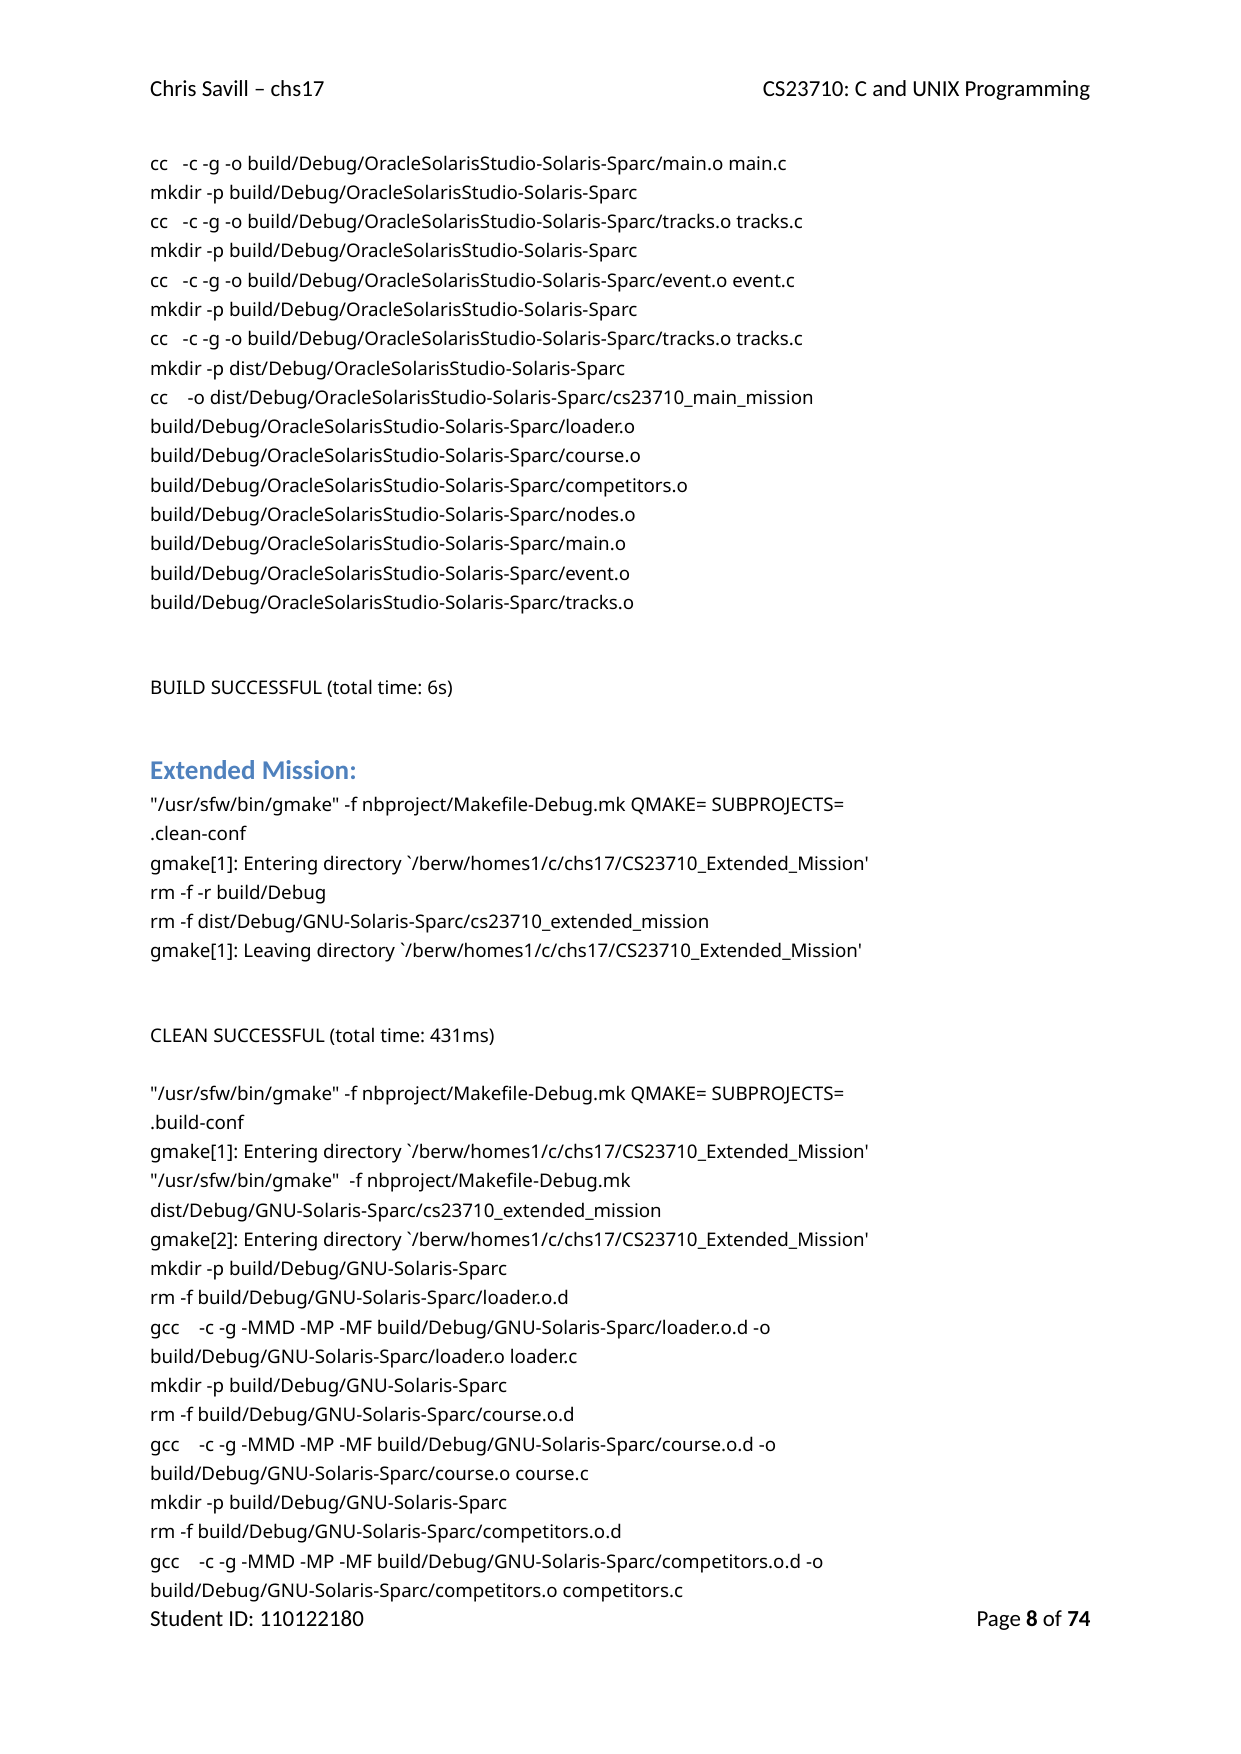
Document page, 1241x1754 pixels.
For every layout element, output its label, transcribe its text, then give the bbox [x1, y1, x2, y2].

text BUILD SUCCESSFUL (total time: 6s) [150, 674, 1090, 699]
text cc -c -g -o build/Debug/OracleSolarisStudio-Solaris-Sparc/event.o event.c [150, 267, 1090, 293]
text rm -f build/Debug/GNU-Solaris-Sparc/course.o.d [150, 1402, 1090, 1427]
text gcc -c -g -MMD -MP -MF build/Debug/GNU-Solaris-Sparc/competitors.o.d -o [150, 1548, 1090, 1574]
text gmake[1]: Entering directory `/berw/homes1/c/chs17/CS23710_Extended_Mission' [150, 850, 1090, 876]
text rm -f build/Debug/GNU-Solaris-Sparc/competitors.o.d [150, 1519, 1090, 1544]
text gcc -c -g -MMD -MP -MF build/Debug/GNU-Solaris-Sparc/course.o.d -o [150, 1431, 1090, 1457]
text cc -c -g -o build/Debug/OracleSolarisStudio-Solaris-Sparc/tracks.o tracks.c [150, 208, 1090, 234]
text build/Debug/GNU-Solaris-Sparc/loader.o loader.c [150, 1343, 1090, 1369]
subtitle Extended Mission: [150, 753, 1090, 787]
text build/Debug/OracleSolarisStudio-Solaris-Sparc/event.o [150, 560, 1090, 585]
text mkdir -p build/Debug/OracleSolarisStudio-Solaris-Sparc [150, 179, 1090, 205]
text mkdir -p dist/Debug/OracleSolarisStudio-Solaris-Sparc [150, 355, 1090, 380]
text gcc -c -g -MMD -MP -MF build/Debug/GNU-Solaris-Sparc/loader.o.d -o [150, 1314, 1090, 1339]
text build/Debug/GNU-Solaris-Sparc/competitors.o competitors.c [150, 1577, 1090, 1603]
text "/usr/sfw/bin/gmake" -f nbproject/Makefile-Debug.mk QMAKE= SUBPROJECTS= [150, 1080, 1090, 1105]
text mkdir -p build/Debug/OracleSolarisStudio-Solaris-Sparc [150, 296, 1090, 322]
text mkdir -p build/Debug/GNU-Solaris-Sparc [150, 1255, 1090, 1281]
text dist/Debug/GNU-Solaris-Sparc/cs23710_extended_mission [150, 1197, 1090, 1222]
text gmake[2]: Entering directory `/berw/homes1/c/chs17/CS23710_Extended_Mission' [150, 1226, 1090, 1252]
text build/Debug/OracleSolarisStudio-Solaris-Sparc/nodes.o [150, 501, 1090, 527]
text build/Debug/OracleSolarisStudio-Solaris-Sparc/course.o [150, 443, 1090, 468]
text build/Debug/OracleSolarisStudio-Solaris-Sparc/loader.o [150, 413, 1090, 439]
text cc -o dist/Debug/OracleSolarisStudio-Solaris-Sparc/cs23710_main_mission [150, 384, 1090, 410]
text rm -f build/Debug/GNU-Solaris-Sparc/loader.o.d [150, 1285, 1090, 1310]
text mkdir -p build/Debug/OracleSolarisStudio-Solaris-Sparc [150, 238, 1090, 263]
text build/Debug/OracleSolarisStudio-Solaris-Sparc/tracks.o [150, 589, 1090, 614]
text gmake[1]: Leaving directory `/berw/homes1/c/chs17/CS23710_Extended_Mission' [150, 938, 1090, 963]
text cc -c -g -o build/Debug/OracleSolarisStudio-Solaris-Sparc/tracks.o tracks.c [150, 326, 1090, 351]
text "/usr/sfw/bin/gmake" -f nbproject/Makefile-Debug.mk QMAKE= SUBPROJECTS= [150, 791, 1090, 817]
text build/Debug/GNU-Solaris-Sparc/course.o course.c [150, 1460, 1090, 1486]
text build/Debug/OracleSolarisStudio-Solaris-Sparc/main.o [150, 531, 1090, 556]
text .build-conf [150, 1109, 1090, 1134]
text build/Debug/OracleSolarisStudio-Solaris-Sparc/competitors.o [150, 472, 1090, 497]
text gmake[1]: Entering directory `/berw/homes1/c/chs17/CS23710_Extended_Mission' [150, 1138, 1090, 1164]
text cc -c -g -o build/Debug/OracleSolarisStudio-Solaris-Sparc/main.o main.c [150, 150, 1090, 176]
text CLEAN SUCCESSFUL (total time: 431ms) [150, 1023, 1090, 1048]
text mkdir -p build/Debug/GNU-Solaris-Sparc [150, 1372, 1090, 1398]
text mkdir -p build/Debug/GNU-Solaris-Sparc [150, 1489, 1090, 1515]
text rm -f -r build/Debug [150, 879, 1090, 905]
text .clean-conf [150, 821, 1090, 846]
text "/usr/sfw/bin/gmake" -f nbproject/Makefile-Debug.mk [150, 1168, 1090, 1193]
text rm -f dist/Debug/GNU-Solaris-Sparc/cs23710_extended_mission [150, 908, 1090, 934]
